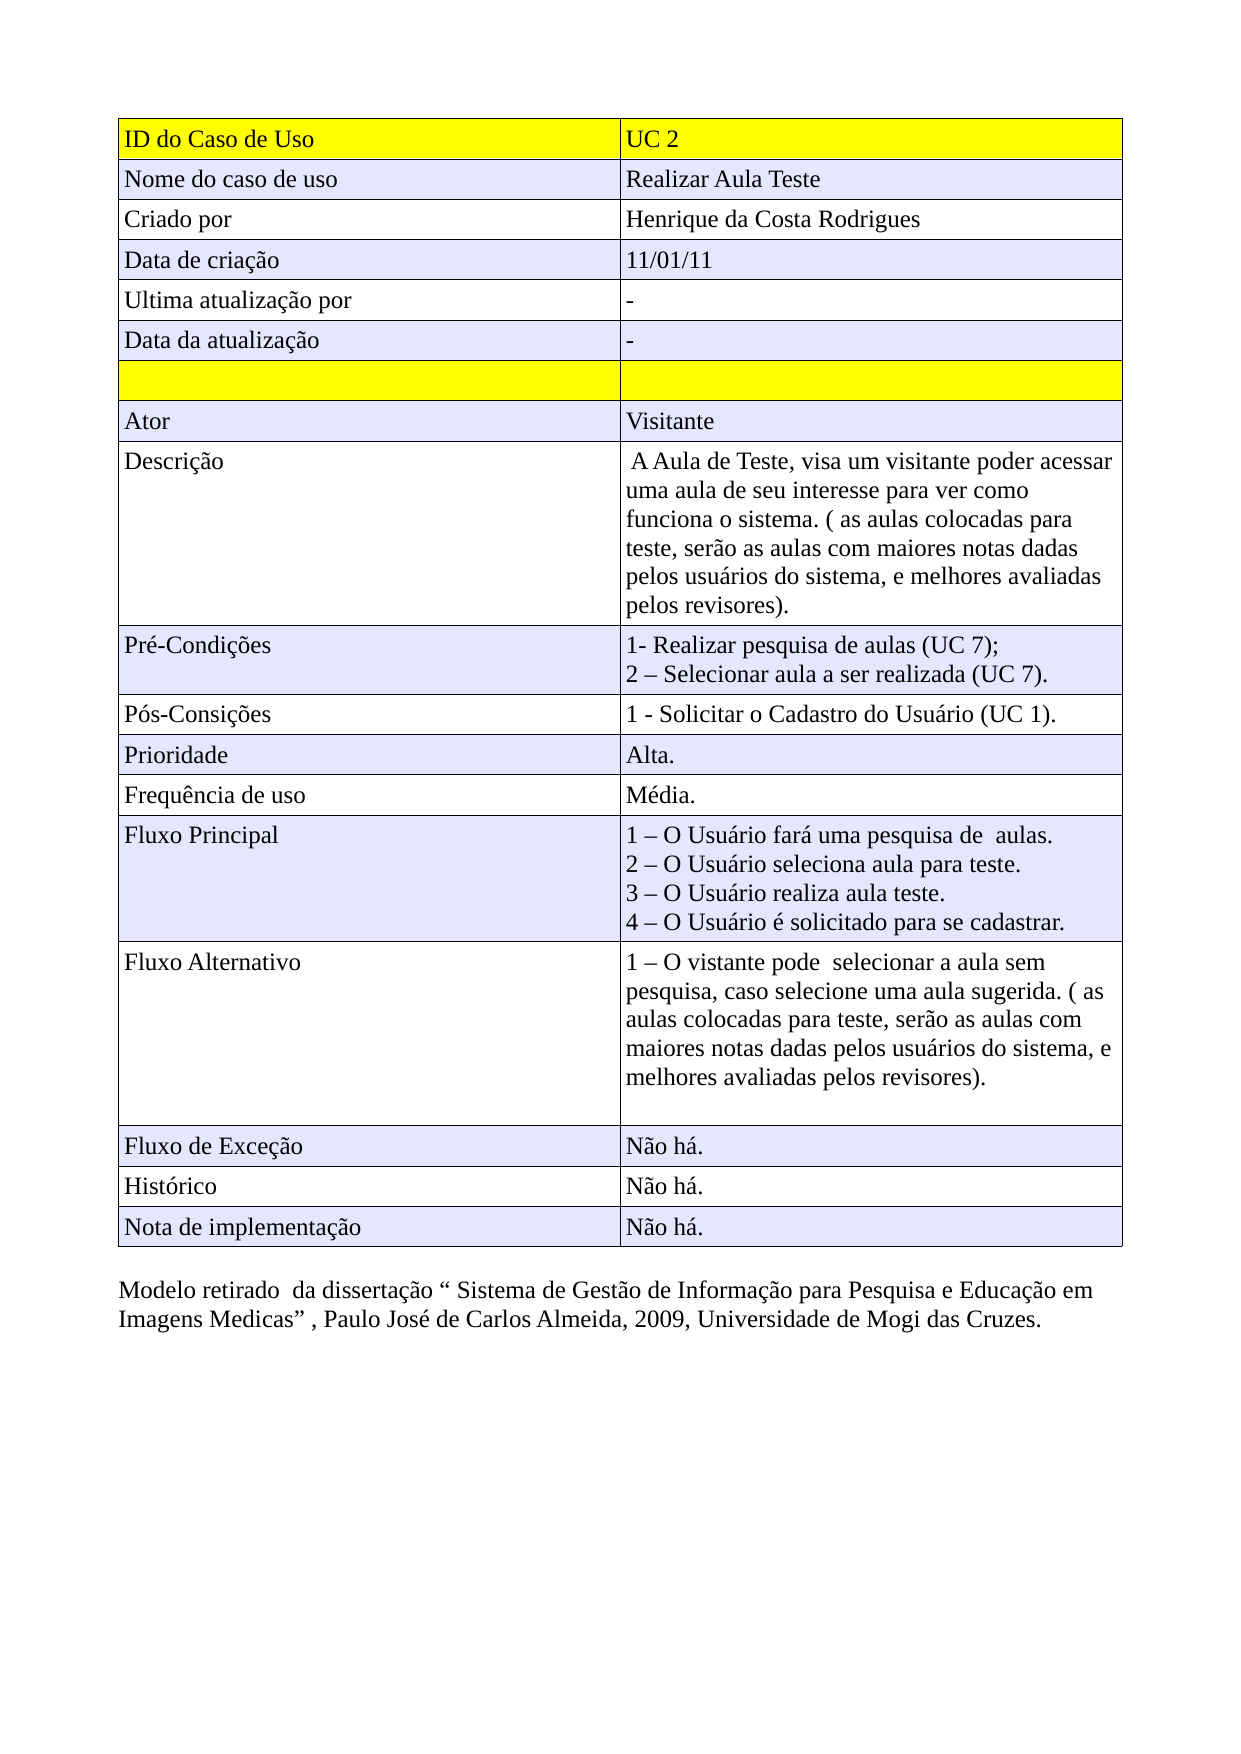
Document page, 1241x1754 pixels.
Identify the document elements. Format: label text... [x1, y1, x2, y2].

table_cell 1 – O vistante pode selecionar a aula sem pesquisa, caso selecione uma aula sugerida. ( as aulas colocadas para teste, serão as aulas com maiores notas dadas pelos usuários do sistema, e melhores avaliadas pelos revisores). [621, 942, 1122, 1125]
table_header ID do Caso de Uso [119, 119, 620, 158]
table_cell Ultima atualização por [119, 280, 620, 320]
table_cell Média. [621, 775, 1122, 815]
table_cell Nota de implementação [119, 1207, 620, 1246]
table_cell 1 – O Usuário fará uma pesquisa de aulas. 2 – O Usuário seleciona aula para teste. 3 – O Usuário realiza aula teste. 4 – O Usuário é solicitado para se cadastrar. [621, 816, 1122, 941]
table_cell Frequência de uso [119, 775, 620, 815]
table_header UC 2 [621, 119, 1122, 158]
table_cell Fluxo Alternativo [119, 942, 620, 1125]
table_cell Pós-Consições [119, 695, 620, 734]
table_cell Nome do caso de uso [119, 160, 620, 199]
table_cell Histórico [119, 1167, 620, 1206]
table_cell [119, 361, 620, 400]
table_cell Prioridade [119, 735, 620, 774]
table_cell 01/11/11 [621, 240, 1122, 279]
table_cell Não há. [621, 1167, 1122, 1206]
table_cell Realizar Aula Teste [621, 160, 1122, 199]
table_cell - [621, 280, 1122, 320]
table_cell Henrique da Costa Rodrigues [621, 200, 1122, 239]
table_cell Data da atualização [119, 321, 620, 360]
text Modelo retirado da dissertação “ Sistema de Gestão de Informação para Pesquisa e Educação em Imagens Medicas” , Paulo José de Carlos Almeida, 2009, Universidade de Mogi das Cruzes. [118, 1275, 1122, 1333]
table_cell 1 - Solicitar o Cadastro do Usuário (UC 1). [621, 695, 1122, 734]
table_cell 1- Realizar pesquisa de aulas (UC 7); 2 – Selecionar aula a ser realizada (UC 7). [621, 626, 1122, 694]
table_cell Alta. [621, 735, 1122, 774]
table_cell - [621, 321, 1122, 360]
table_cell Não há. [621, 1207, 1122, 1246]
table_cell Fluxo Principal [119, 816, 620, 941]
table_cell Data de criação [119, 240, 620, 279]
table_cell Ator [119, 401, 620, 441]
table_cell Visitante [621, 401, 1122, 441]
table_cell Descrição [119, 442, 620, 625]
table_cell A Aula de Teste, visa um visitante poder acessar uma aula de seu interesse para ver como funciona o sistema. ( as aulas colocadas para teste, serão as aulas com maiores notas dadas pelos usuários do sistema, e melhores avaliadas pelos revisores). [621, 442, 1122, 625]
table_cell [621, 361, 1122, 400]
table_cell Fluxo de Exceção [119, 1126, 620, 1166]
table_cell Pré-Condições [119, 626, 620, 694]
table_cell Criado por [119, 200, 620, 239]
table_cell Não há. [621, 1126, 1122, 1166]
